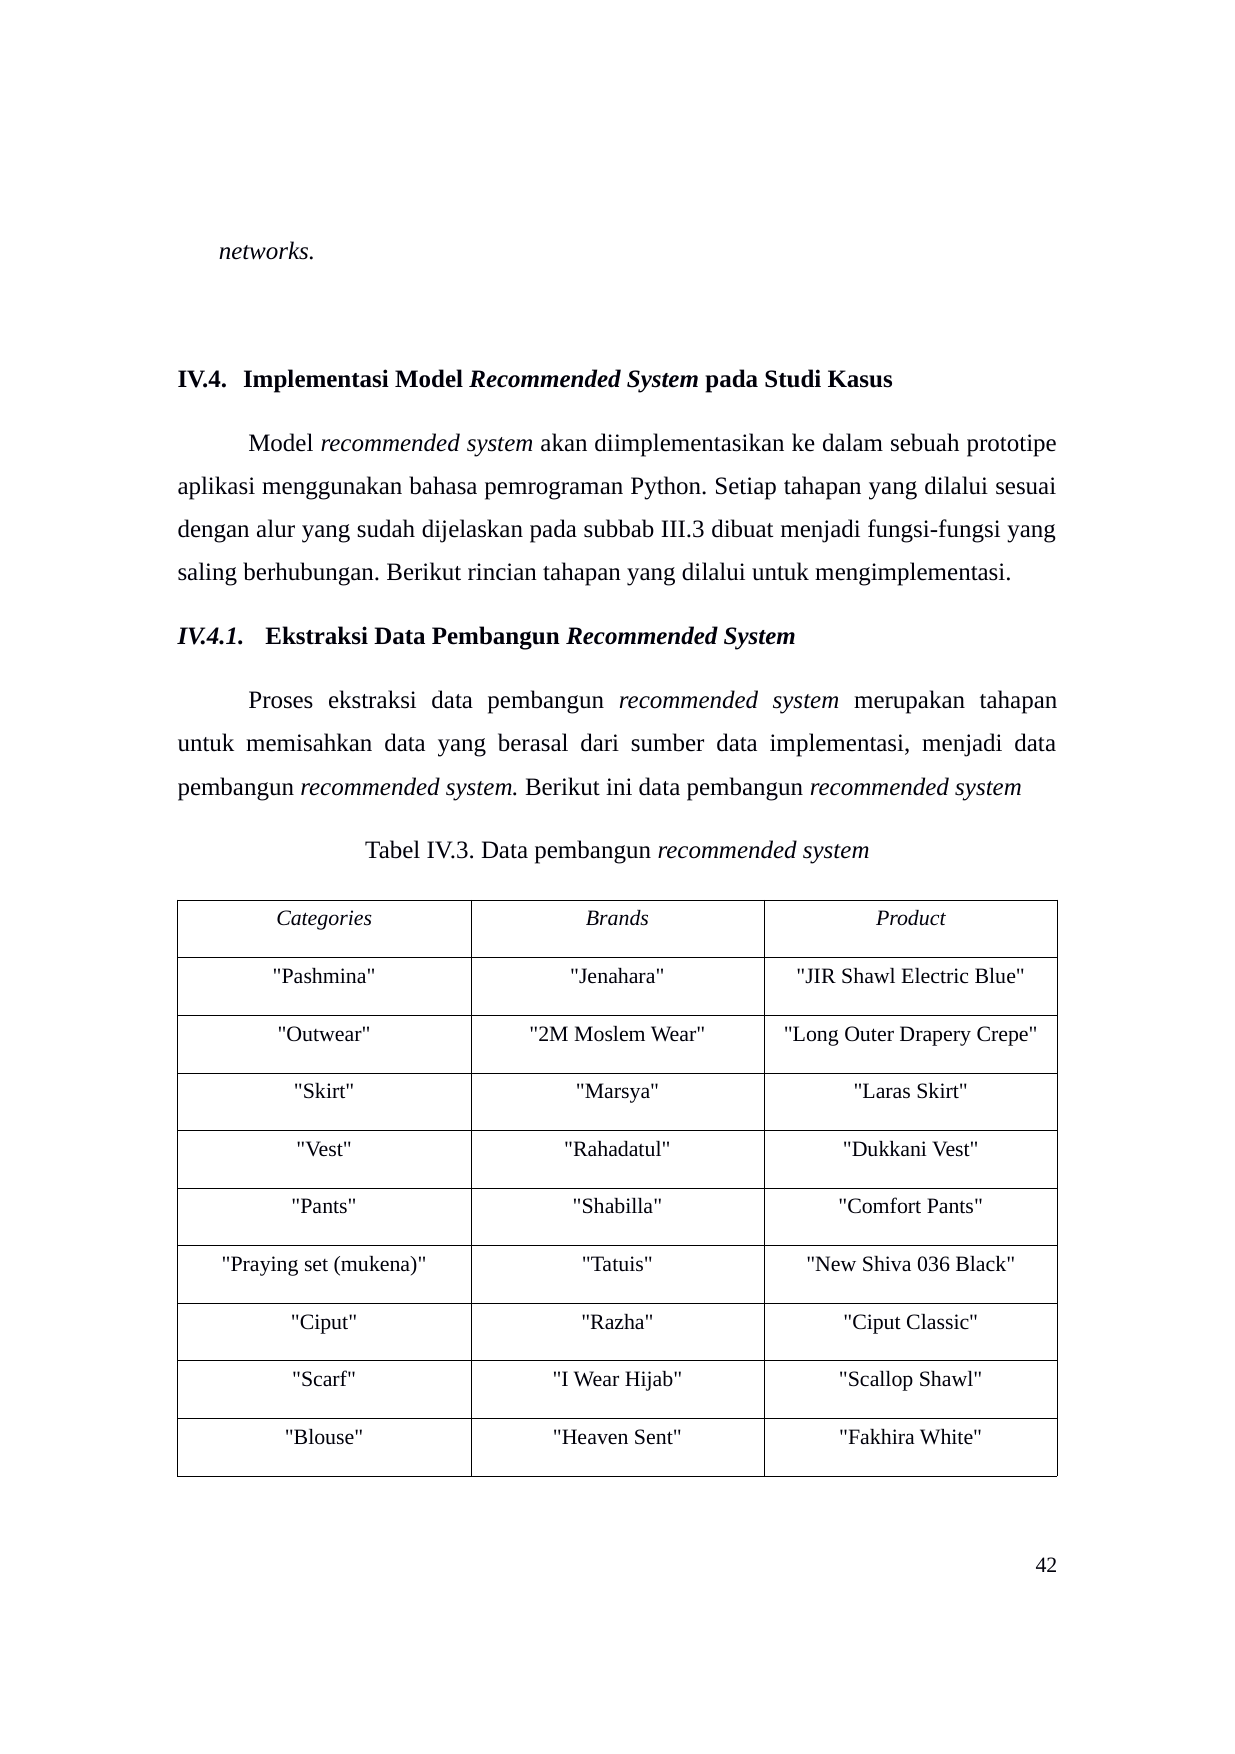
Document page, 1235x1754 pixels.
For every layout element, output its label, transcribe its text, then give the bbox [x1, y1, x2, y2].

text Tabel IV.3. Data pembangun recommended system [177, 836, 1057, 864]
table_cell "Scallop Shawl" [765, 1361, 1057, 1418]
table_cell "Tatuis" [472, 1246, 764, 1303]
table_cell "Pants" [178, 1189, 471, 1245]
table_cell "Rahadatul" [472, 1131, 764, 1188]
table_cell "Ciput" [178, 1304, 471, 1360]
table_cell "Razha" [472, 1304, 764, 1360]
table_cell "Shabilla" [472, 1189, 764, 1245]
table_cell "Pashmina" [178, 958, 471, 1015]
table_cell "Skirt" [178, 1074, 471, 1130]
table_cell "Scarf" [178, 1361, 471, 1418]
table_header Categories [178, 901, 471, 957]
table_cell "JIR Shawl Electric Blue" [765, 958, 1057, 1015]
table_cell "Fakhira White" [765, 1419, 1057, 1476]
table_cell "Dukkani Vest" [765, 1131, 1057, 1188]
table_cell "Laras Skirt" [765, 1074, 1057, 1130]
table_cell "2M Moslem Wear" [472, 1016, 764, 1072]
table_cell "Blouse" [178, 1419, 471, 1476]
table_header Brands [472, 901, 764, 957]
table_header Product [765, 901, 1057, 957]
table_cell "New Shiva 036 Black" [765, 1246, 1057, 1303]
table_cell "Praying set (mukena)" [178, 1246, 471, 1303]
table_cell "Marsya" [472, 1074, 764, 1130]
list networks. [177, 236, 1057, 265]
table_cell "Long Outer Drapery Crepe" [765, 1016, 1057, 1072]
text Model recommended system akan diimplementasikan ke dalam sebuah prototipe aplikasi menggunakan bahasa pemrograman Python. Setiap tahapan yang dilalui sesuai dengan alur yang sudah dijelaskan pada subbab III.3 dibuat menjadi fungsi-fungsi yang saling berhubungan. Berikut rincian tahapan yang dilalui untuk mengimplementasi. [177, 428, 1057, 586]
subtitle Implementasi Model Recommended System pada Studi Kasus [177, 364, 1057, 393]
table_cell "Heaven Sent" [472, 1419, 764, 1476]
text Proses ekstraksi data pembangun recommended system merupakan tahapan untuk memisahkan data yang berasal dari sumber data implementasi, menjadi data pembangun recommended system. Berikut ini data pembangun recommended system [177, 685, 1057, 800]
table_cell "Comfort Pants" [765, 1189, 1057, 1245]
table_cell "Vest" [178, 1131, 471, 1188]
table_cell "Outwear" [178, 1016, 471, 1072]
table_cell "I Wear Hijab" [472, 1361, 764, 1418]
table_cell "Ciput Classic" [765, 1304, 1057, 1360]
table_cell "Jenahara" [472, 958, 764, 1015]
subtitle Ekstraksi Data Pembangun Recommended System [177, 621, 1057, 650]
